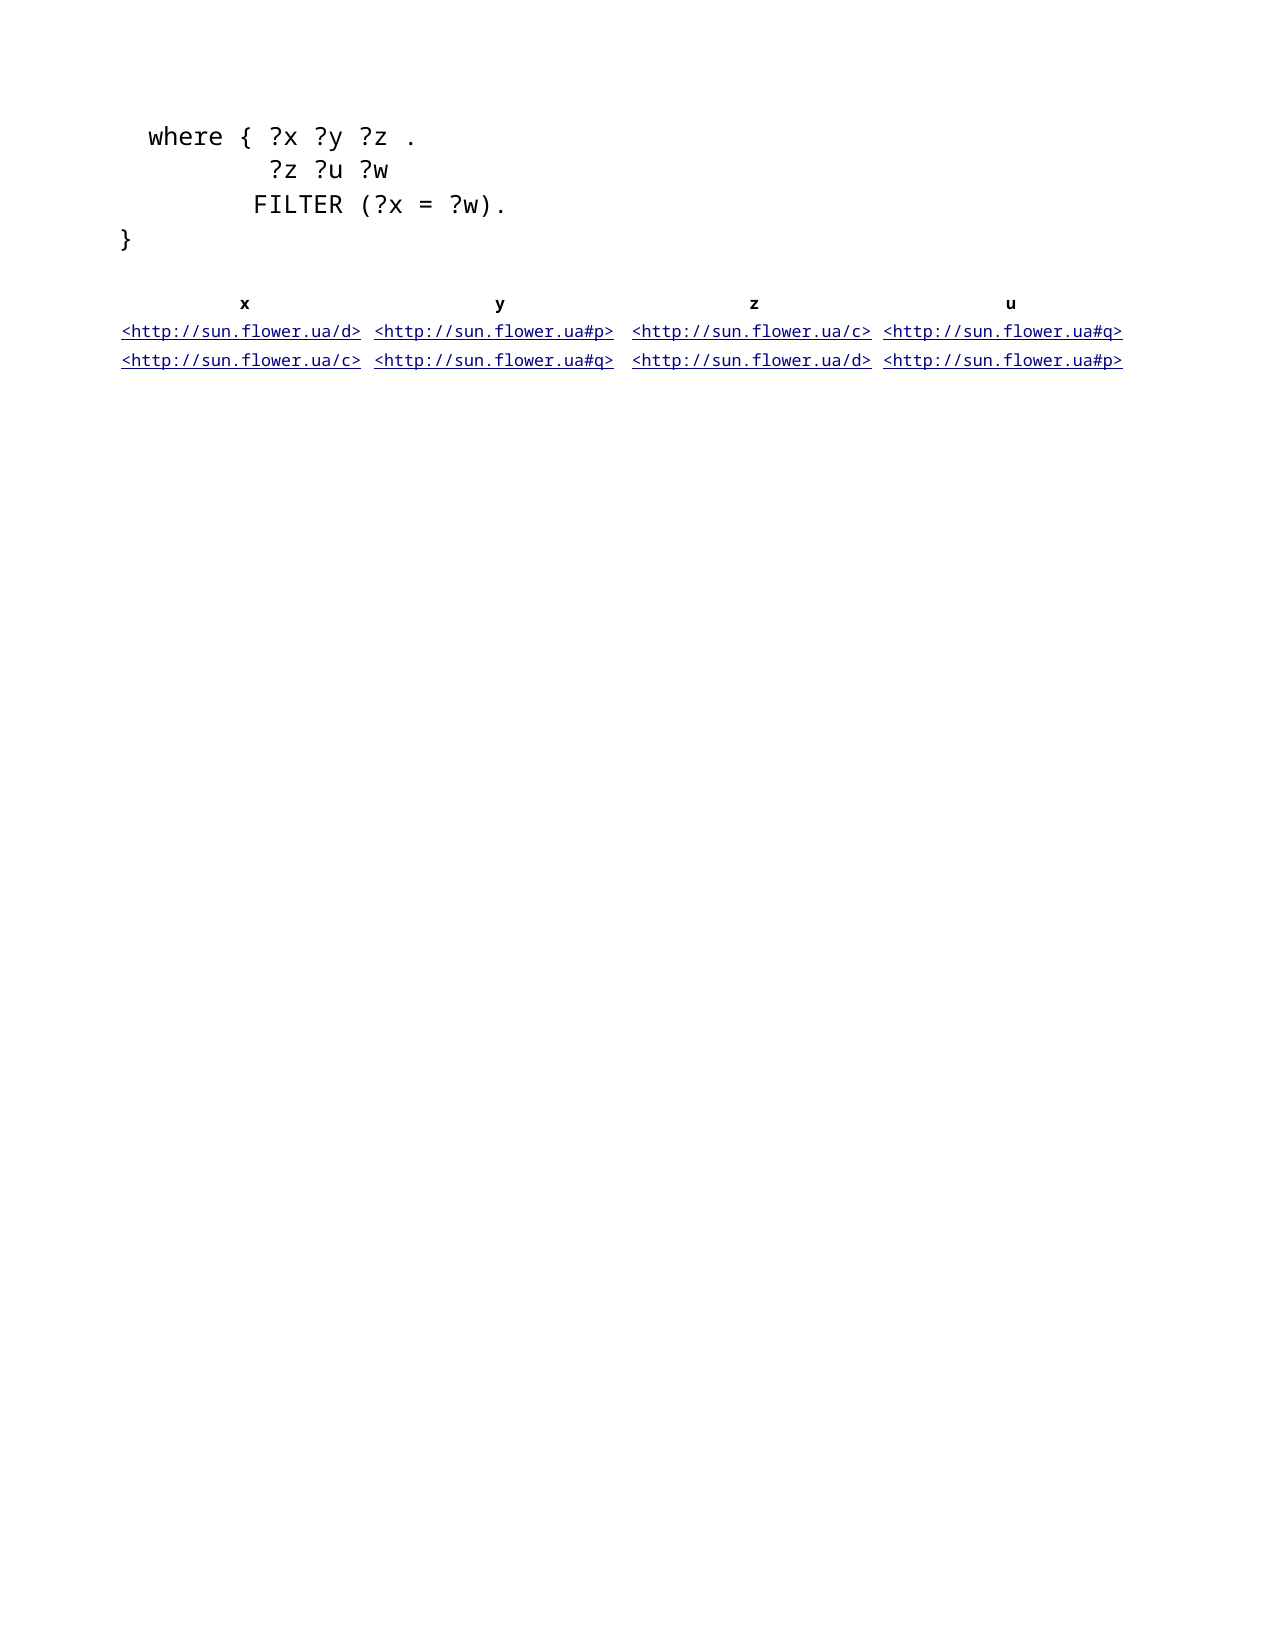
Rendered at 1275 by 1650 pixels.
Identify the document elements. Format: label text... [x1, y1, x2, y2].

table_cell <http://sun.flower.ua#q> [880, 317, 1142, 346]
table_cell <http://sun.flower.ua/c> [629, 317, 880, 346]
table_header z [629, 289, 880, 317]
table_cell <http://sun.flower.ua#p> [371, 317, 628, 346]
table_cell <http://sun.flower.ua/c> [118, 346, 371, 374]
table_header y [371, 289, 628, 317]
table_cell <http://sun.flower.ua/d> [629, 346, 880, 374]
table_cell <http://sun.flower.ua/d> [118, 317, 371, 346]
table_cell <http://sun.flower.ua#q> [371, 346, 628, 374]
text where { ?x ?y ?z . [118, 118, 1157, 152]
text ?z ?u ?w [118, 152, 1157, 186]
text FILTER (?x = ?w). [118, 186, 1157, 220]
text } [118, 220, 1157, 254]
table_cell <http://sun.flower.ua#p> [880, 346, 1142, 374]
table_header x [118, 289, 371, 317]
table_header u [880, 289, 1142, 317]
